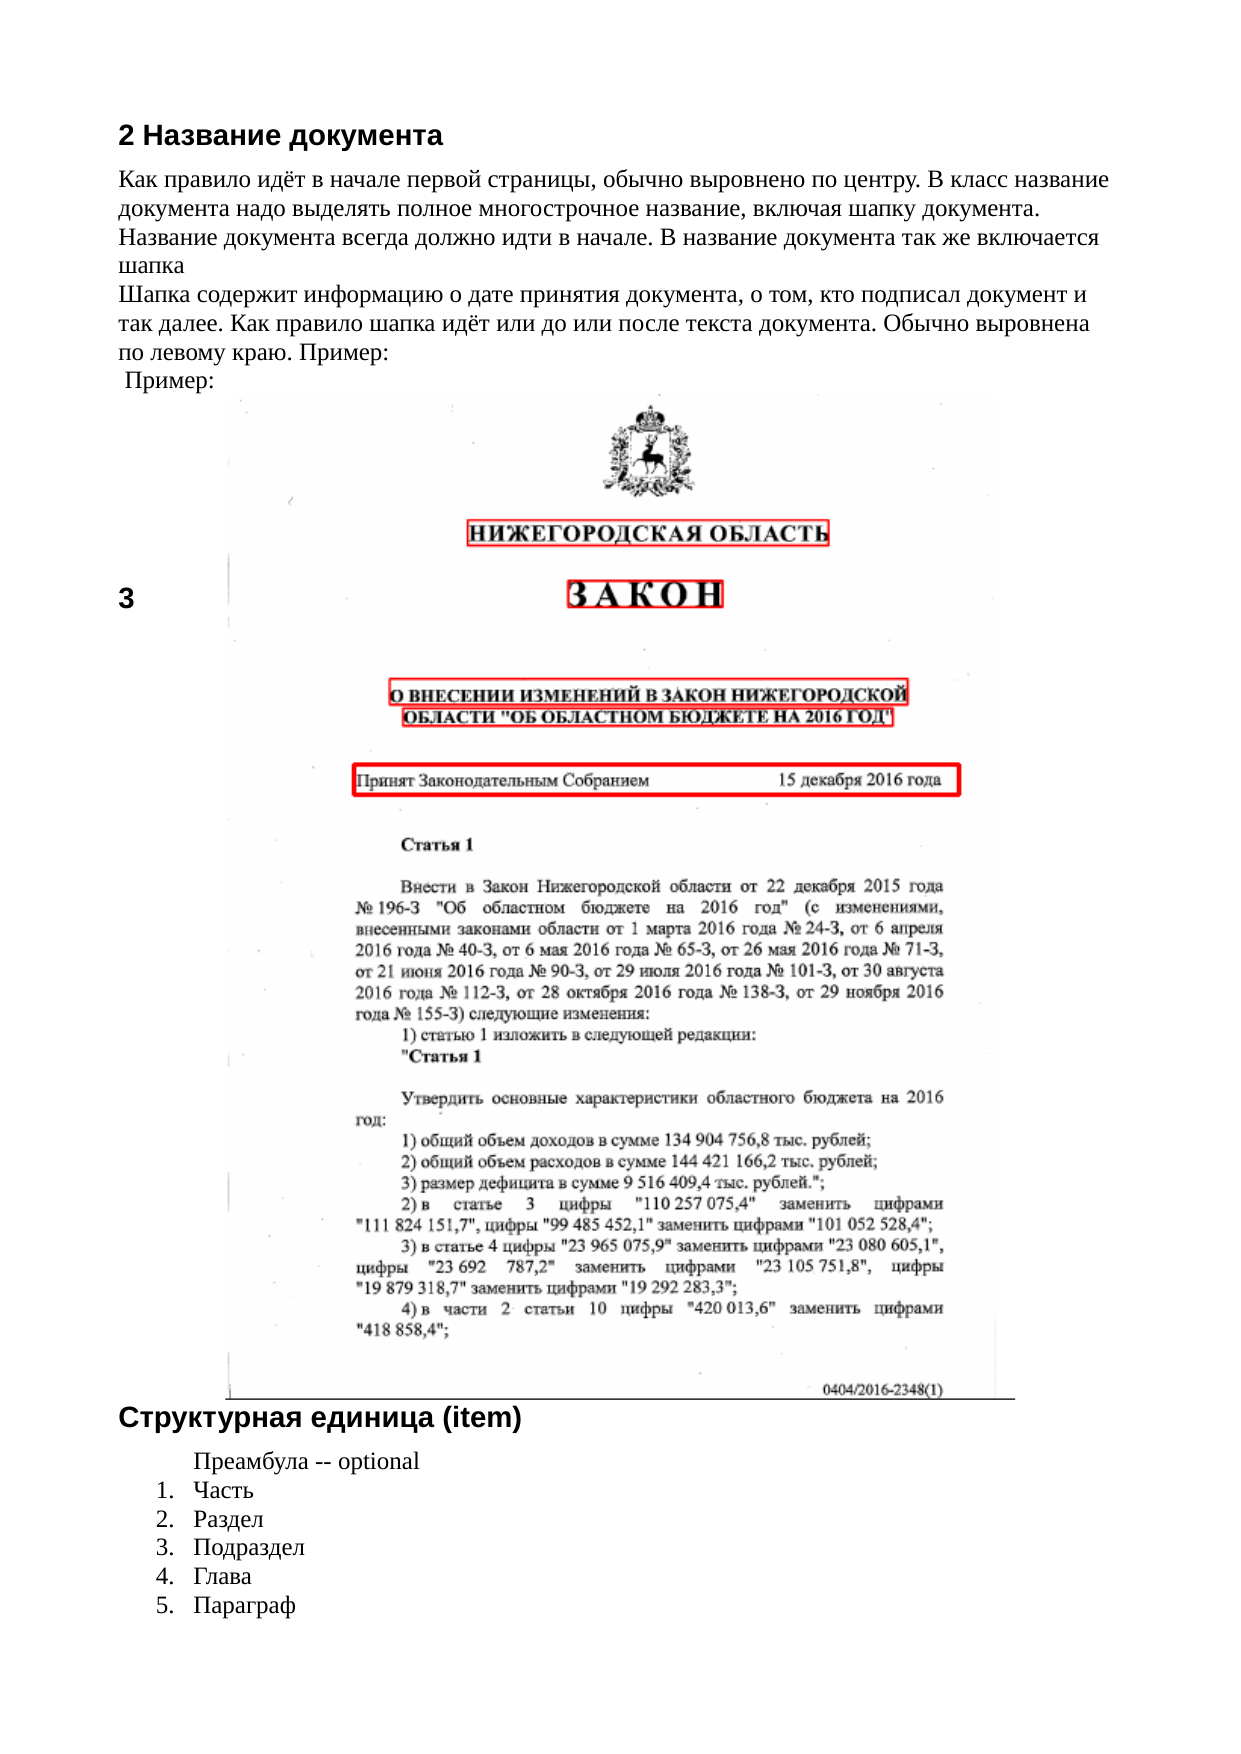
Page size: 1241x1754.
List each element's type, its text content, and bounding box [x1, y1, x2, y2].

text по левому краю. Пример: [118, 337, 1122, 366]
text так далее. Как правило шапка идёт или до или после текста документа. Обычно выровнена [118, 308, 1122, 337]
list Подраздел [156, 1532, 1122, 1561]
picture [225, 394, 1015, 1400]
text Как правило идёт в начале первой страницы, обычно выровнено по центру. В класс название [118, 164, 1122, 193]
list Глава [156, 1561, 1122, 1590]
list Параграф [156, 1590, 1122, 1619]
list Преамбула -- optional [156, 1446, 1122, 1475]
list Часть [156, 1475, 1122, 1504]
list Раздел [156, 1504, 1122, 1532]
subtitle 2 Название документа [118, 118, 1122, 152]
text Пример: [118, 366, 1122, 394]
text документа надо выделять полное многострочное название, включая шапку документа. Название документа всегда должно идти в начале. В название документа так же включается шапка Шапка содержит информацию о дате принятия документа, о том, кто подписал документ и [118, 193, 1122, 308]
subtitle 3 Cтруктурная единица (item) [118, 581, 1122, 1434]
